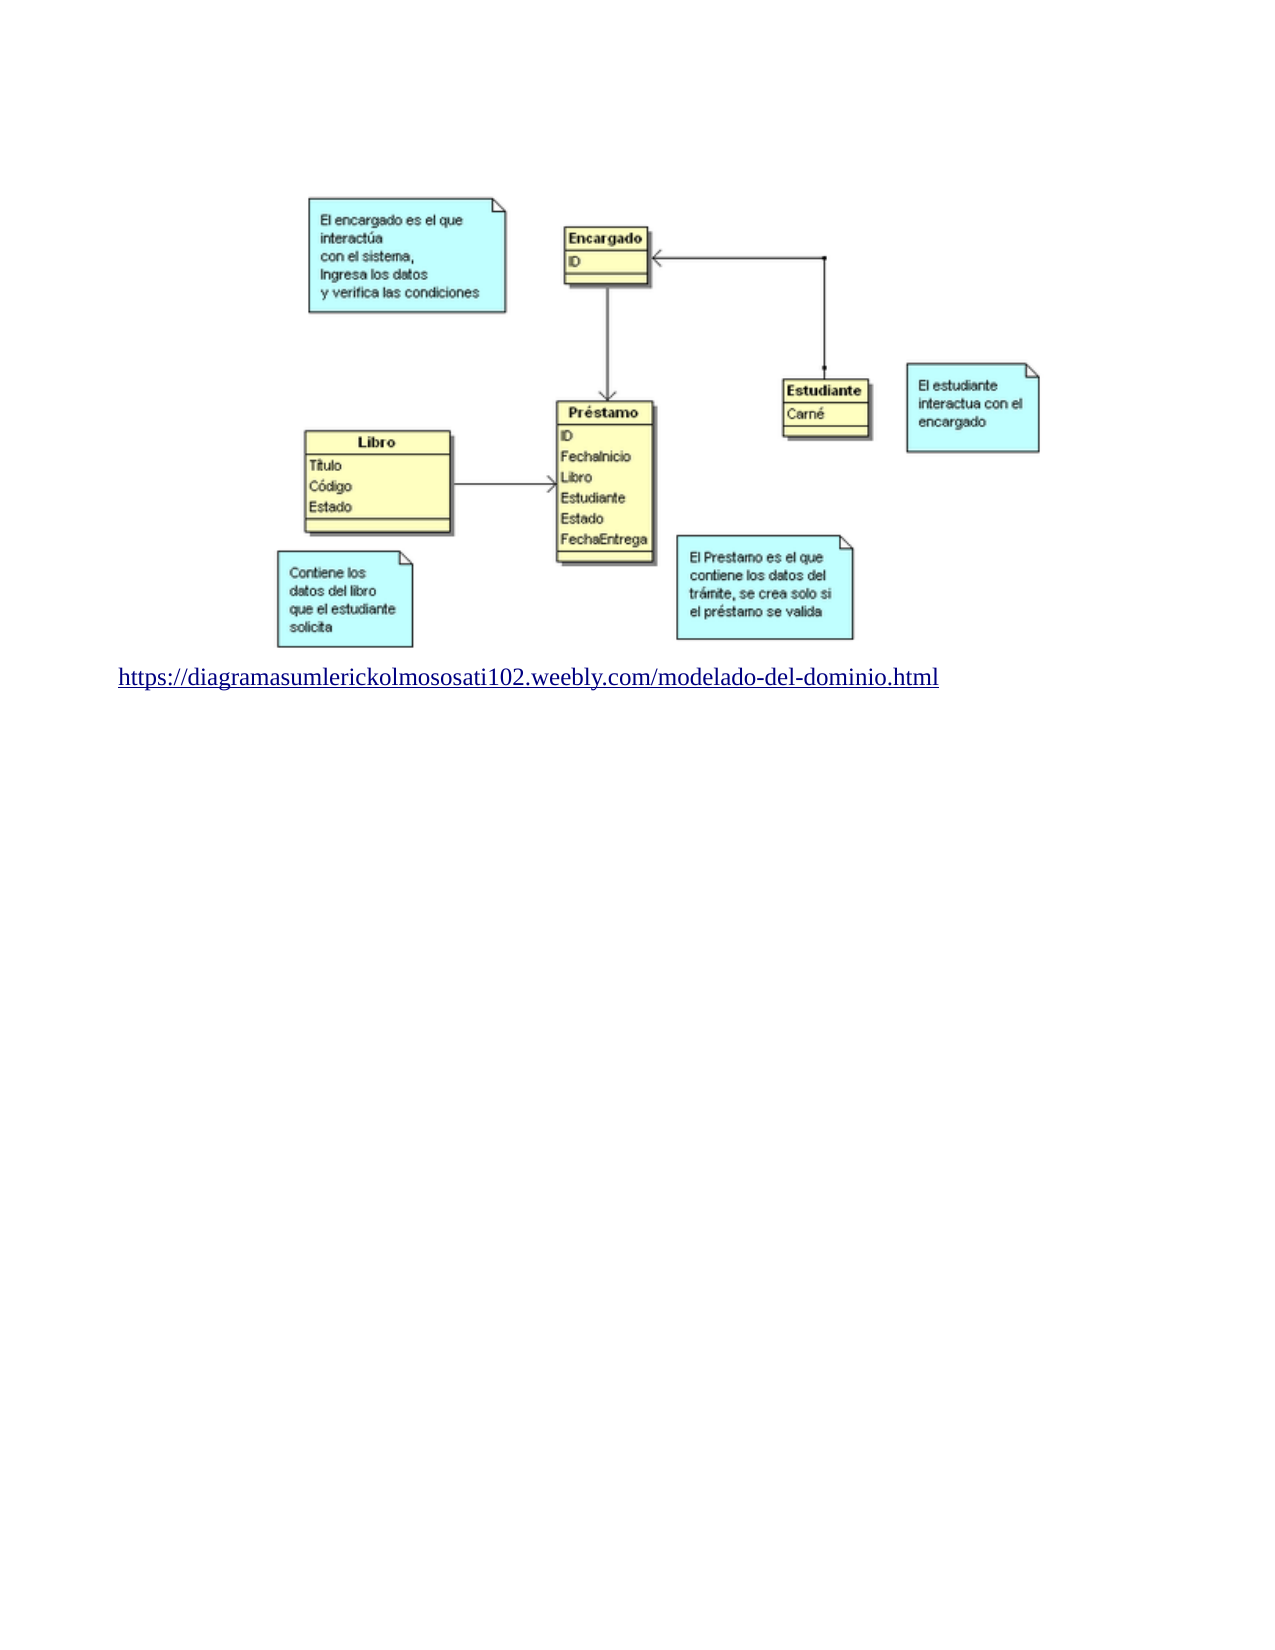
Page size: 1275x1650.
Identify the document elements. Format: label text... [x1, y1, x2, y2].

picture [221, 175, 1054, 662]
text https://diagramasumlerickolmososati102.weebly.com/modelado-del-dominio.html [118, 176, 1157, 690]
